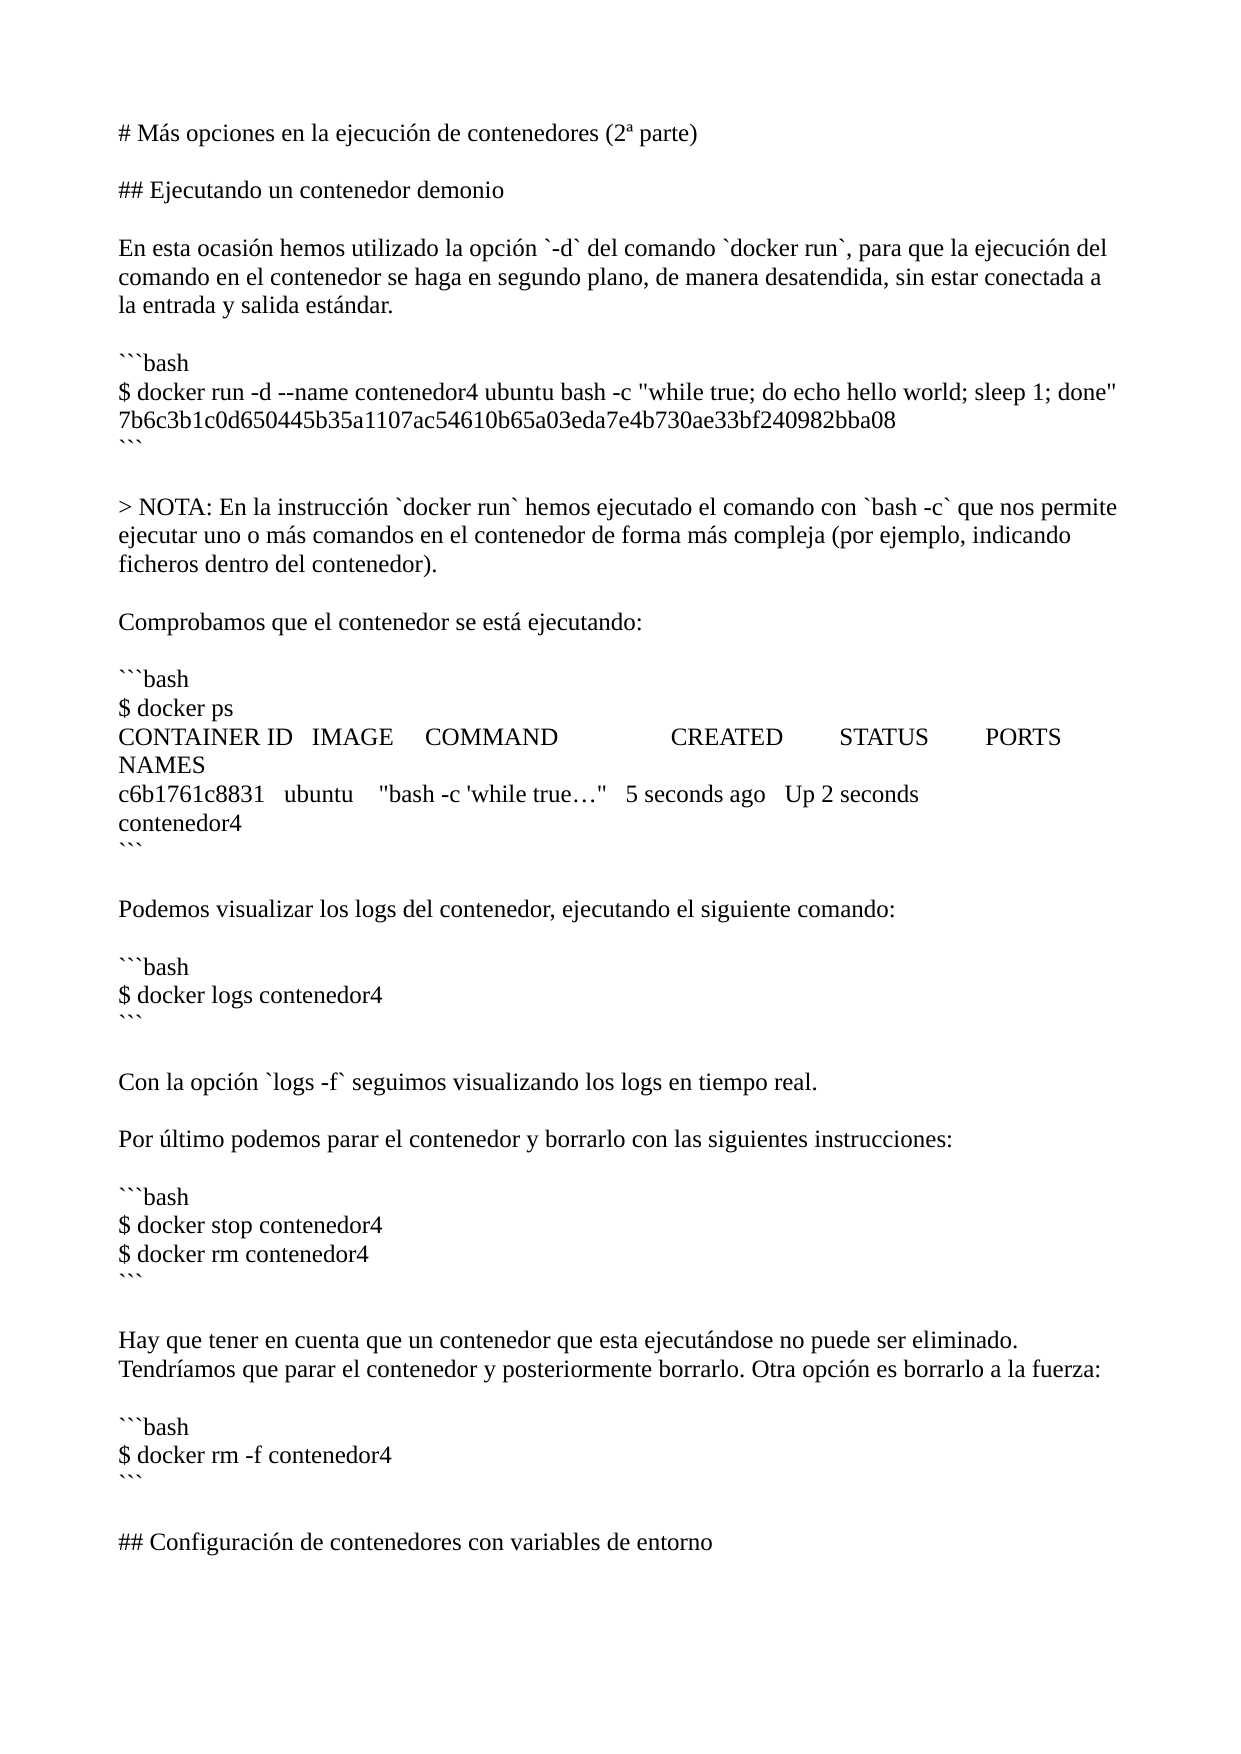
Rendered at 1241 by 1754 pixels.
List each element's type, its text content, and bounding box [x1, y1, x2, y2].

text Comprobamos que el contenedor se está ejecutando: [118, 607, 1122, 636]
text $ docker ps [118, 693, 1122, 722]
text c6b1761c8831 ubuntu "bash -c 'while true…" 5 seconds ago Up 2 seconds contenedor4 [118, 779, 1122, 837]
text $ docker run -d --name contenedor4 ubuntu bash -c "while true; do echo hello world; sleep 1; done" [118, 377, 1122, 406]
text ```bash [118, 348, 1122, 377]
text 7b6c3b1c0d650445b35a1107ac54610b65a03eda7e4b730ae33bf240982bba08 [118, 406, 1122, 434]
text $ docker rm -f contenedor4 [118, 1441, 1122, 1469]
text $ docker stop contenedor4 [118, 1211, 1122, 1239]
text ``` [118, 1268, 1122, 1297]
text $ docker rm contenedor4 [118, 1239, 1122, 1268]
text Por último podemos parar el contenedor y borrarlo con las siguientes instrucciones: [118, 1124, 1122, 1153]
text ``` [118, 1009, 1122, 1038]
text Con la opción `logs -f` seguimos visualizando los logs en tiempo real. [118, 1067, 1122, 1096]
text ``` [118, 1469, 1122, 1498]
text Podemos visualizar los logs del contenedor, ejecutando el siguiente comando: [118, 894, 1122, 923]
text $ docker logs contenedor4 [118, 981, 1122, 1009]
text CONTAINER ID IMAGE COMMAND CREATED STATUS PORTS NAMES [118, 722, 1122, 779]
text > NOTA: En la instrucción `docker run` hemos ejecutado el comando con `bash -c` que nos permite ejecutar uno o más comandos en el contenedor de forma más compleja (por ejemplo, indicando ficheros dentro del contenedor). [118, 492, 1122, 578]
text Hay que tener en cuenta que un contenedor que esta ejecutándose no puede ser eliminado. Tendríamos que parar el contenedor y posteriormente borrarlo. Otra opción es borrarlo a la fuerza: [118, 1326, 1122, 1383]
text ## Configuración de contenedores con variables de entorno [118, 1527, 1122, 1556]
text # Más opciones en la ejecución de contenedores (2ª parte) [118, 118, 1122, 147]
text ```bash [118, 1182, 1122, 1211]
text ## Ejecutando un contenedor demonio [118, 176, 1122, 204]
text ``` [118, 837, 1122, 866]
text ```bash [118, 952, 1122, 981]
text ``` [118, 434, 1122, 463]
text En esta ocasión hemos utilizado la opción `-d` del comando `docker run`, para que la ejecución del comando en el contenedor se haga en segundo plano, de manera desatendida, sin estar conectada a la entrada y salida estándar. [118, 233, 1122, 319]
text ```bash [118, 664, 1122, 693]
text ```bash [118, 1412, 1122, 1441]
